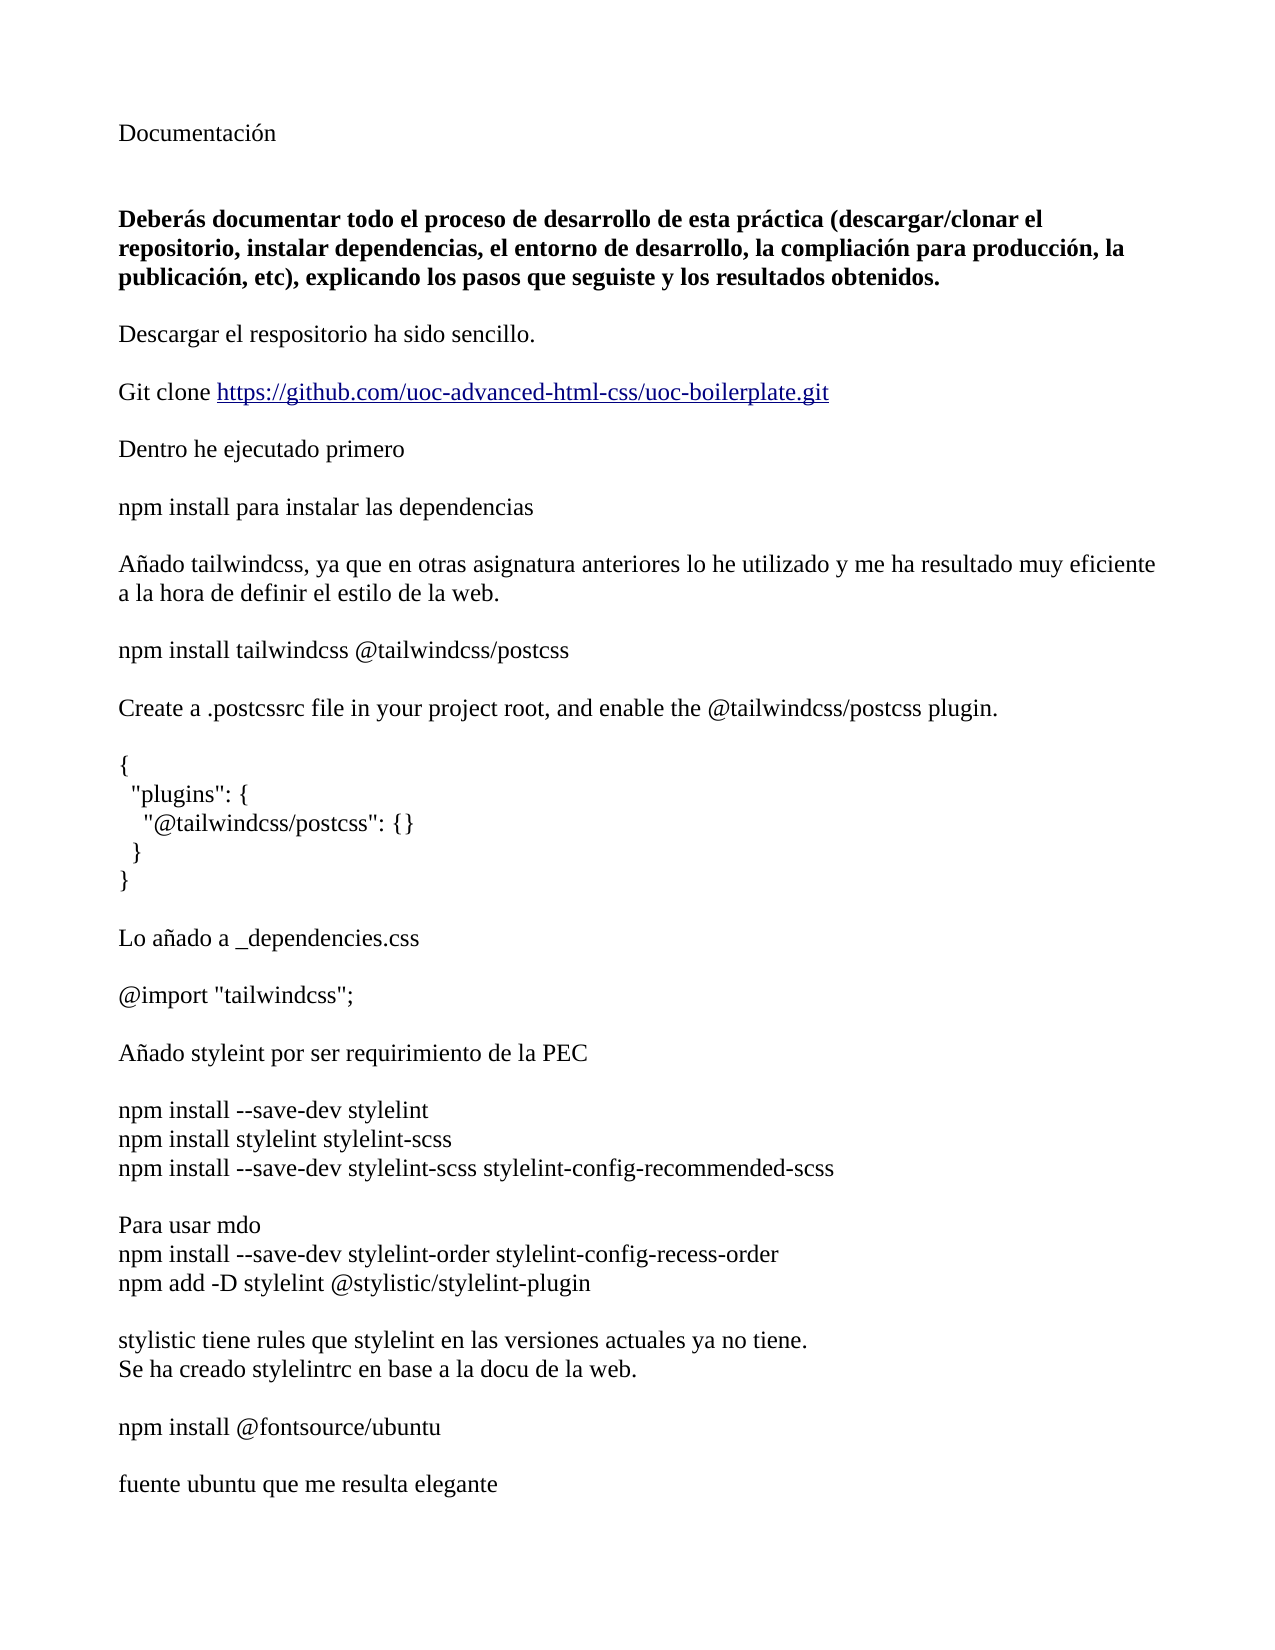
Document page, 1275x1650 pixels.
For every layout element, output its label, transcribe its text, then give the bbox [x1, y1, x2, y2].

text Git clone https://github.com/uoc-advanced-html-css/uoc-boilerplate.git Dentro he ejecutado primero [118, 377, 1157, 463]
text npm install @fontsource/ubuntu fuente ubuntu que me resulta elegante [118, 1412, 1157, 1498]
text { [118, 751, 1157, 779]
text stylistic tiene rules que stylelint en las versiones actuales ya no tiene. [118, 1326, 1157, 1354]
text Create a .postcssrc file in your project root, and enable the @tailwindcss/postcss plugin. [118, 693, 1157, 722]
text Documentación [118, 118, 1157, 147]
text } [118, 866, 1157, 894]
text @import "tailwindcss"; [118, 981, 1157, 1009]
text npm add -D stylelint @stylistic/stylelint-plugin [118, 1268, 1157, 1297]
text "@tailwindcss/postcss": {} [118, 808, 1157, 837]
text Añado styleint por ser requirimiento de la PEC npm install --save-dev stylelint [118, 1038, 1157, 1124]
text npm install --save-dev stylelint-scss stylelint-config-recommended-scss [118, 1153, 1157, 1182]
text Lo añado a _dependencies.css [118, 923, 1157, 952]
text } [118, 837, 1157, 866]
text npm install --save-dev stylelint-order stylelint-config-recess-order [118, 1239, 1157, 1268]
text Deberás documentar todo el proceso de desarrollo de esta práctica (descargar/clonar el repositorio, instalar dependencias, el entorno de desarrollo, la compliación para producción, la publicación, etc), explicando los pasos que seguiste y los resultados obtenidos. [118, 204, 1157, 291]
text Añado tailwindcss, ya que en otras asignatura anteriores lo he utilizado y me ha resultado muy eficiente a la hora de definir el estilo de la web. [118, 549, 1157, 607]
text Para usar mdo [118, 1211, 1157, 1239]
text Descargar el respositorio ha sido sencillo. [118, 291, 1157, 348]
text npm install stylelint stylelint-scss [118, 1124, 1157, 1153]
text Se ha creado stylelintrc en base a la docu de la web. [118, 1354, 1157, 1383]
text npm install tailwindcss @tailwindcss/postcss [118, 636, 1157, 664]
text npm install para instalar las dependencias [118, 463, 1157, 521]
text "plugins": { [118, 779, 1157, 808]
